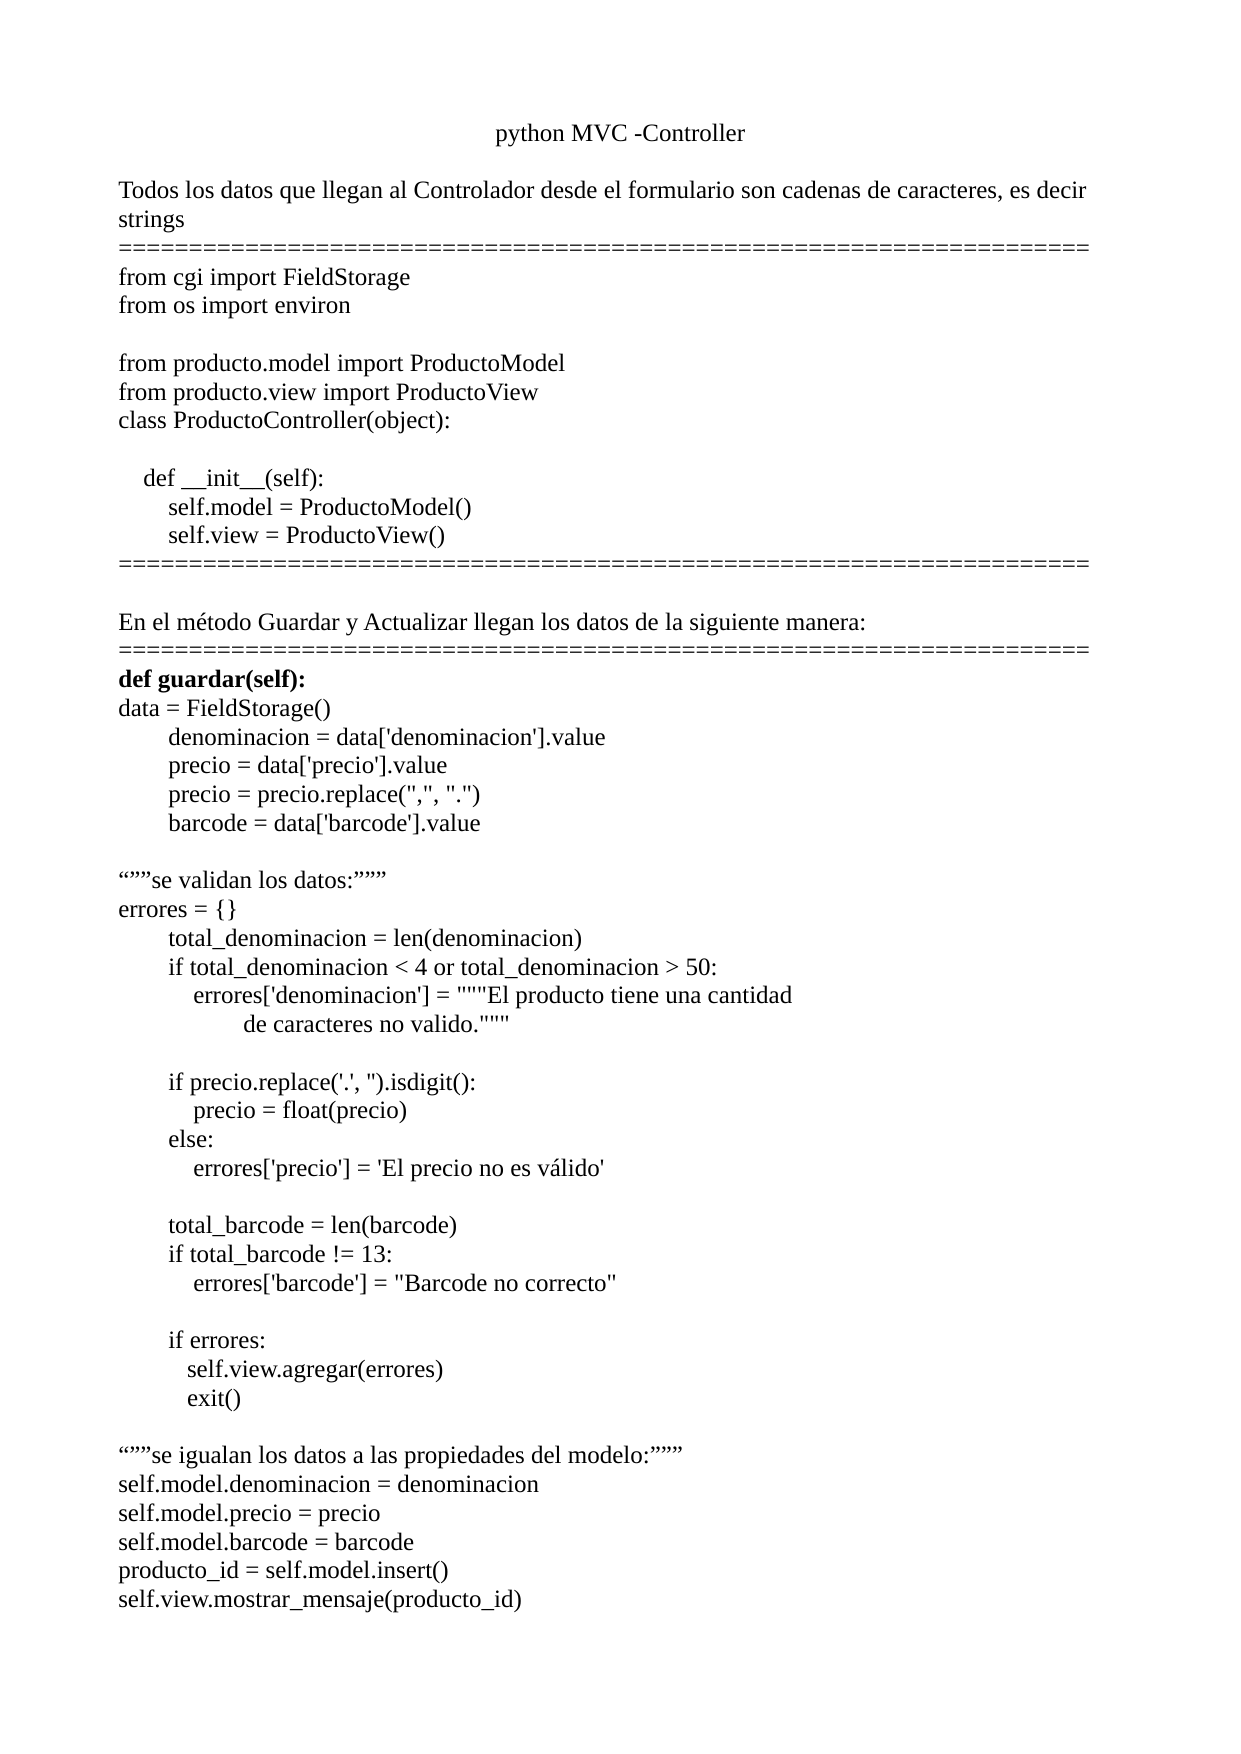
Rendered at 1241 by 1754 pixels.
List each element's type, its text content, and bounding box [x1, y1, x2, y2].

text if errores: [118, 1326, 1122, 1354]
text Todos los datos que llegan al Controlador desde el formulario son cadenas de caracteres, es decir strings [118, 176, 1122, 233]
text producto_id = self.model.insert() [118, 1556, 1122, 1584]
text data = FieldStorage() [118, 693, 1122, 722]
text self.view.agregar(errores) [118, 1354, 1122, 1383]
text denominacion = data['denominacion'].value [118, 722, 1122, 751]
text errores['precio'] = 'El precio no es válido' [118, 1153, 1122, 1182]
text “””se igualan los datos a las propiedades del modelo:””” [118, 1441, 1122, 1469]
text total_barcode = len(barcode) [118, 1211, 1122, 1239]
text def __init__(self): [118, 463, 1122, 492]
text errores = {} [118, 894, 1122, 923]
text self.model = ProductoModel() [118, 492, 1122, 521]
text from producto.view import ProductoView [118, 377, 1122, 406]
text ===================================================================== [118, 233, 1122, 262]
text if total_barcode != 13: [118, 1239, 1122, 1268]
text from cgi import FieldStorage [118, 262, 1122, 291]
text def guardar(self): [118, 664, 1122, 693]
text from producto.model import ProductoModel [118, 348, 1122, 377]
text self.model.precio = precio [118, 1498, 1122, 1527]
text if total_denominacion < 4 or total_denominacion > 50: [118, 952, 1122, 981]
text class ProductoController(object): [118, 406, 1122, 434]
text self.model.barcode = barcode [118, 1527, 1122, 1556]
text self.model.denominacion = denominacion [118, 1469, 1122, 1498]
text En el método Guardar y Actualizar llegan los datos de la siguiente manera: [118, 607, 1122, 636]
text python MVC -Controller [118, 118, 1122, 147]
text from os import environ [118, 291, 1122, 319]
text de caracteres no valido.""" [118, 1009, 1122, 1038]
text “””se validan los datos:””” [118, 866, 1122, 894]
text exit() [118, 1383, 1122, 1412]
text precio = data['precio'].value [118, 751, 1122, 779]
text ===================================================================== [118, 636, 1122, 664]
text self.view = ProductoView() [118, 521, 1122, 549]
text errores['barcode'] = "Barcode no correcto" [118, 1268, 1122, 1297]
text precio = float(precio) [118, 1096, 1122, 1124]
text barcode = data['barcode'].value [118, 808, 1122, 837]
text total_denominacion = len(denominacion) [118, 923, 1122, 952]
text self.view.mostrar_mensaje(producto_id) [118, 1584, 1122, 1613]
text ===================================================================== [118, 549, 1122, 578]
text else: [118, 1124, 1122, 1153]
text if precio.replace('.', '').isdigit(): [118, 1067, 1122, 1096]
text precio = precio.replace(",", ".") [118, 779, 1122, 808]
text errores['denominacion'] = """El producto tiene una cantidad [118, 981, 1122, 1009]
